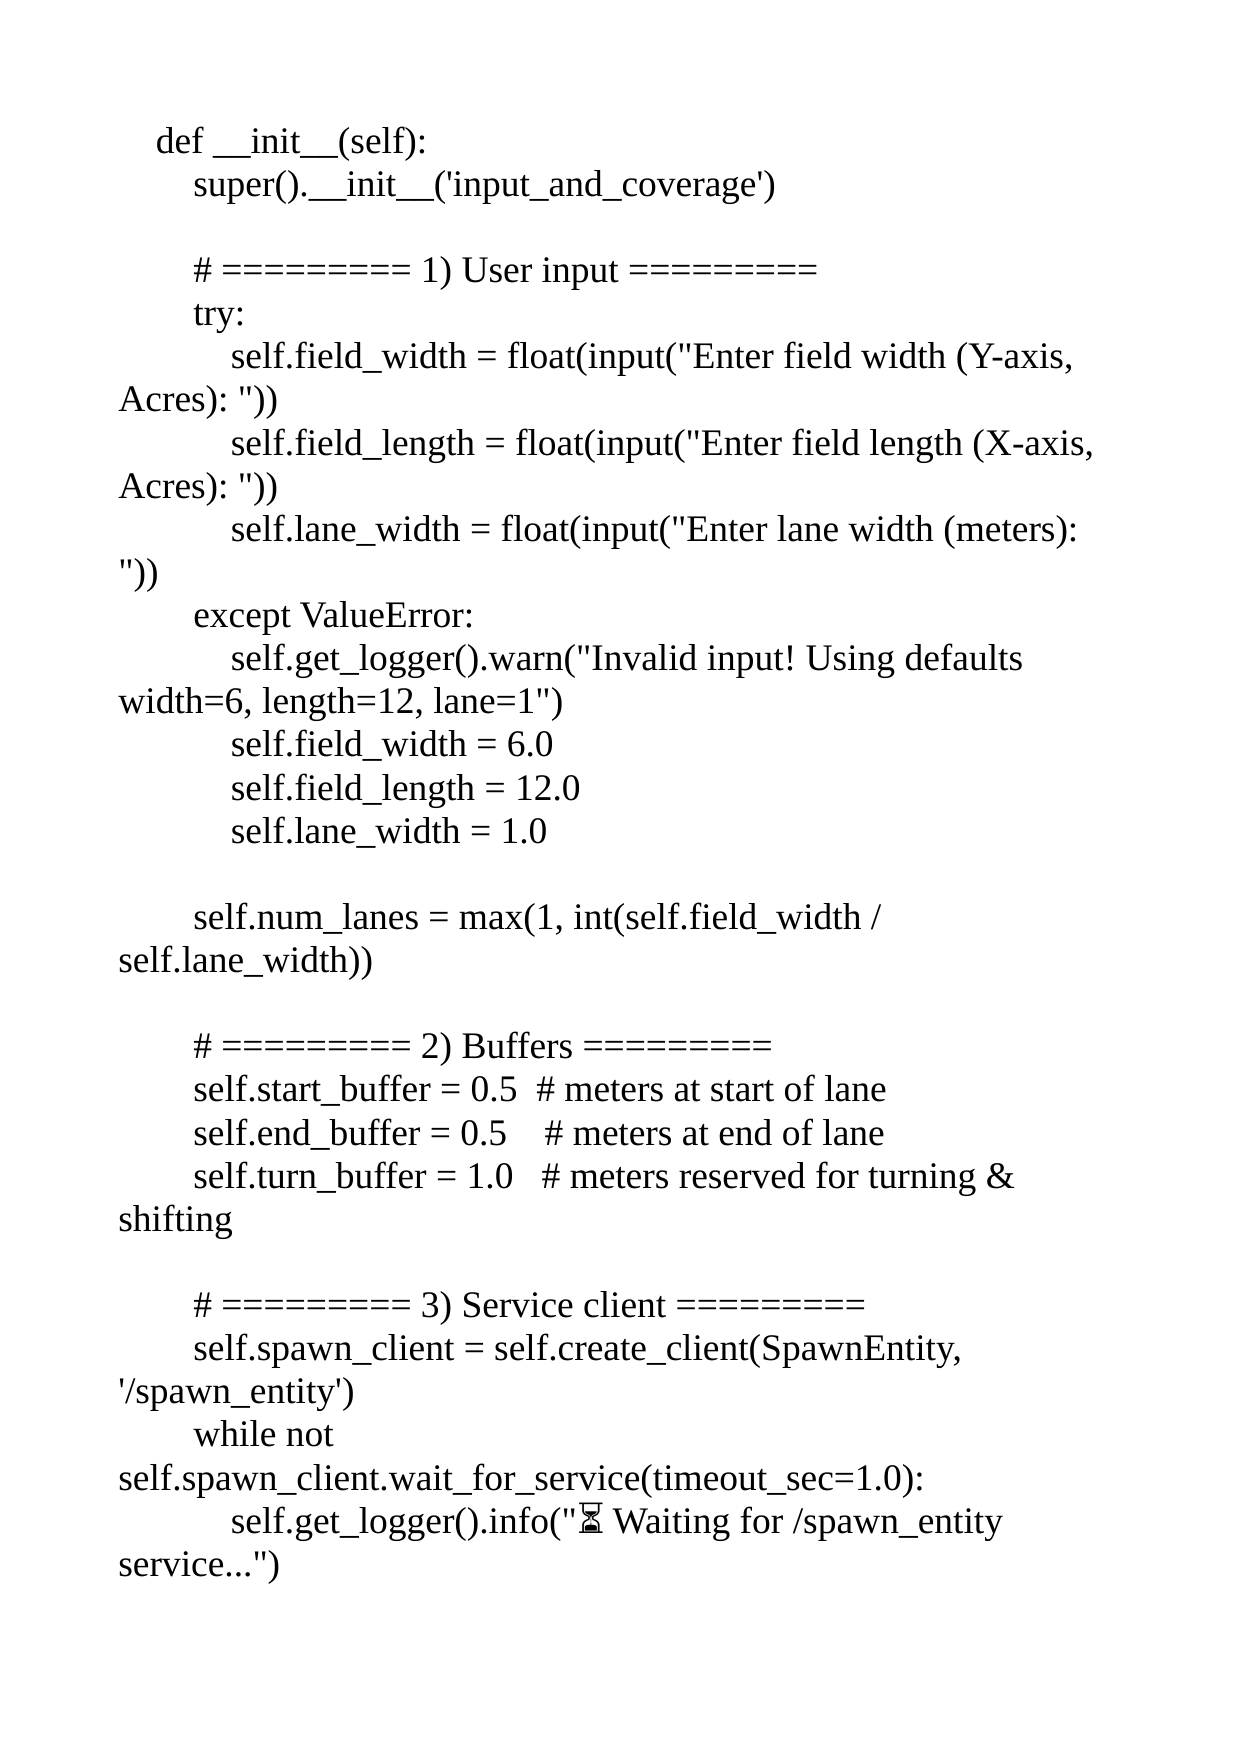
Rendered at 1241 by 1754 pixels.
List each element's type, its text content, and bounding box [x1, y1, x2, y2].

text self.get_logger().info("⏳ Waiting for /spawn_entity service...") [118, 1498, 1122, 1584]
text self.lane_width = 1.0 [118, 808, 1122, 851]
text self.start_buffer = 0.5 # meters at start of lane [118, 1067, 1122, 1110]
text # ========= 3) Service client ========= [118, 1282, 1122, 1326]
text # ========= 2) Buffers ========= [118, 1024, 1122, 1067]
text self.field_width = float(input("Enter field width (Y-axis, Acres): ")) [118, 334, 1122, 420]
text self.field_length = 12.0 [118, 765, 1122, 808]
text self.end_buffer = 0.5 # meters at end of lane [118, 1110, 1122, 1153]
text self.get_logger().warn("Invalid input! Using defaults width=6, length=12, lane=1") [118, 636, 1122, 722]
text super().__init__('input_and_coverage') [118, 161, 1122, 204]
text # ========= 1) User input ========= [118, 247, 1122, 291]
text self.spawn_client = self.create_client(SpawnEntity, '/spawn_entity') [118, 1326, 1122, 1412]
text try: [118, 291, 1122, 334]
text self.field_length = float(input("Enter field length (X-axis, Acres): ")) [118, 420, 1122, 506]
text def __init__(self): [118, 118, 1122, 161]
text self.turn_buffer = 1.0 # meters reserved for turning & shifting [118, 1153, 1122, 1239]
text self.field_width = 6.0 [118, 722, 1122, 765]
text self.num_lanes = max(1, int(self.field_width / self.lane_width)) [118, 894, 1122, 981]
text self.lane_width = float(input("Enter lane width (meters): ")) [118, 506, 1122, 592]
text while not self.spawn_client.wait_for_service(timeout_sec=1.0): [118, 1412, 1122, 1498]
text except ValueError: [118, 592, 1122, 636]
